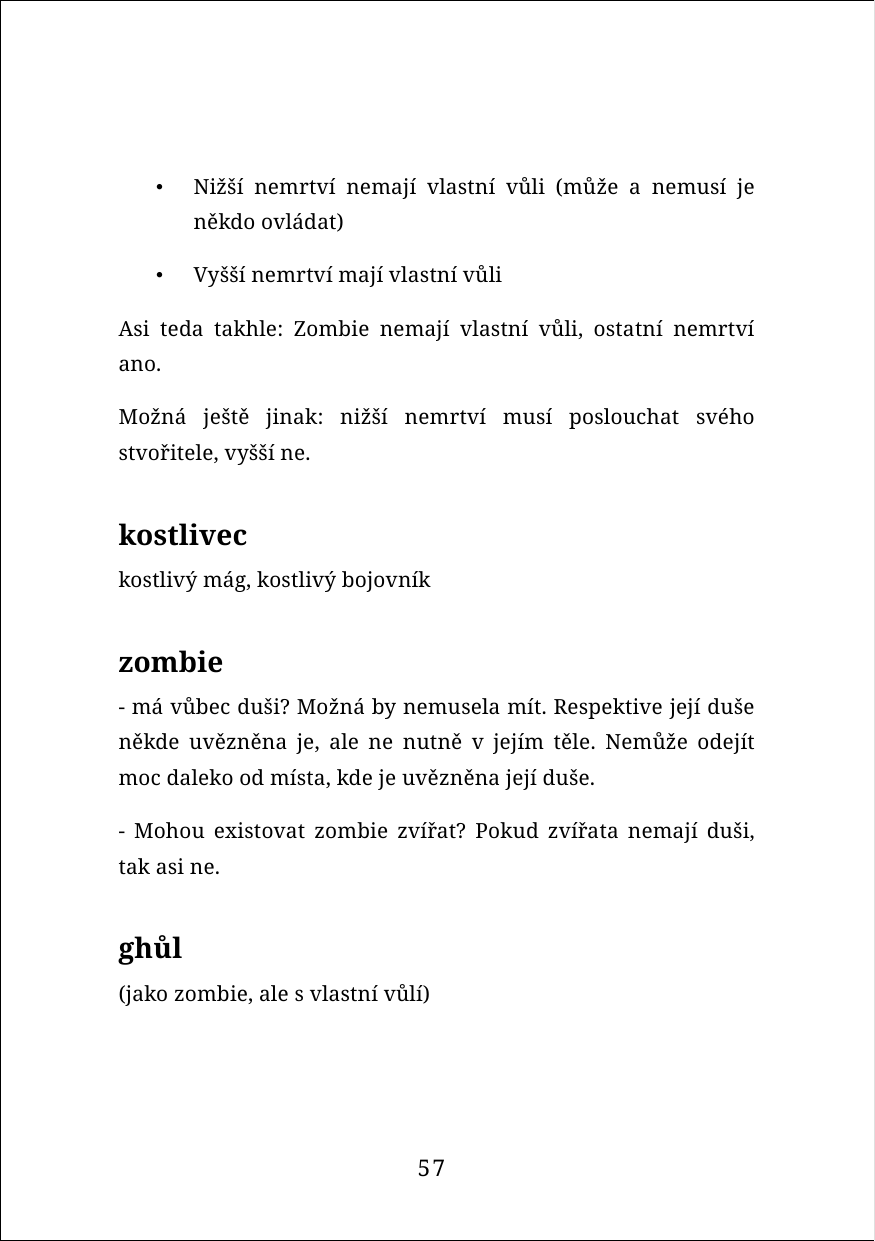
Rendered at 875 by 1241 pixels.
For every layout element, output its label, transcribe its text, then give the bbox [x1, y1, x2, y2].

text - má vůbec duši? Možná by nemusela mít. Respektive její duše někde uvězněna je, ale ne nutně v jejím těle. Nemůže odejít moc daleko od místa, kde je uvězněna její duše. [118, 692, 756, 791]
text Možná ještě jinak: nižší nemrtví musí poslouchat svého stvořitele, vyšší ne. [118, 402, 756, 466]
list Nižší nemrtví nemají vlastní vůli (může a nemusí je někdo ovládat) [156, 172, 756, 236]
text kostlivý mág, kostlivý bojovník [118, 565, 756, 593]
text Asi teda takhle: Zombie nemají vlastní vůli, ostatní nemrtví ano. [118, 314, 756, 378]
subtitle kostlivec [118, 515, 756, 553]
text (jako zombie, ale s vlastní vůlí) [118, 979, 756, 1007]
list Vyšší nemrtví mají vlastní vůli [156, 261, 756, 289]
subtitle ghůl [118, 929, 756, 967]
text - Mohou existovat zombie zvířat? Pokud zvířata nemají duši, tak asi ne. [118, 816, 756, 880]
subtitle zombie [118, 642, 756, 680]
